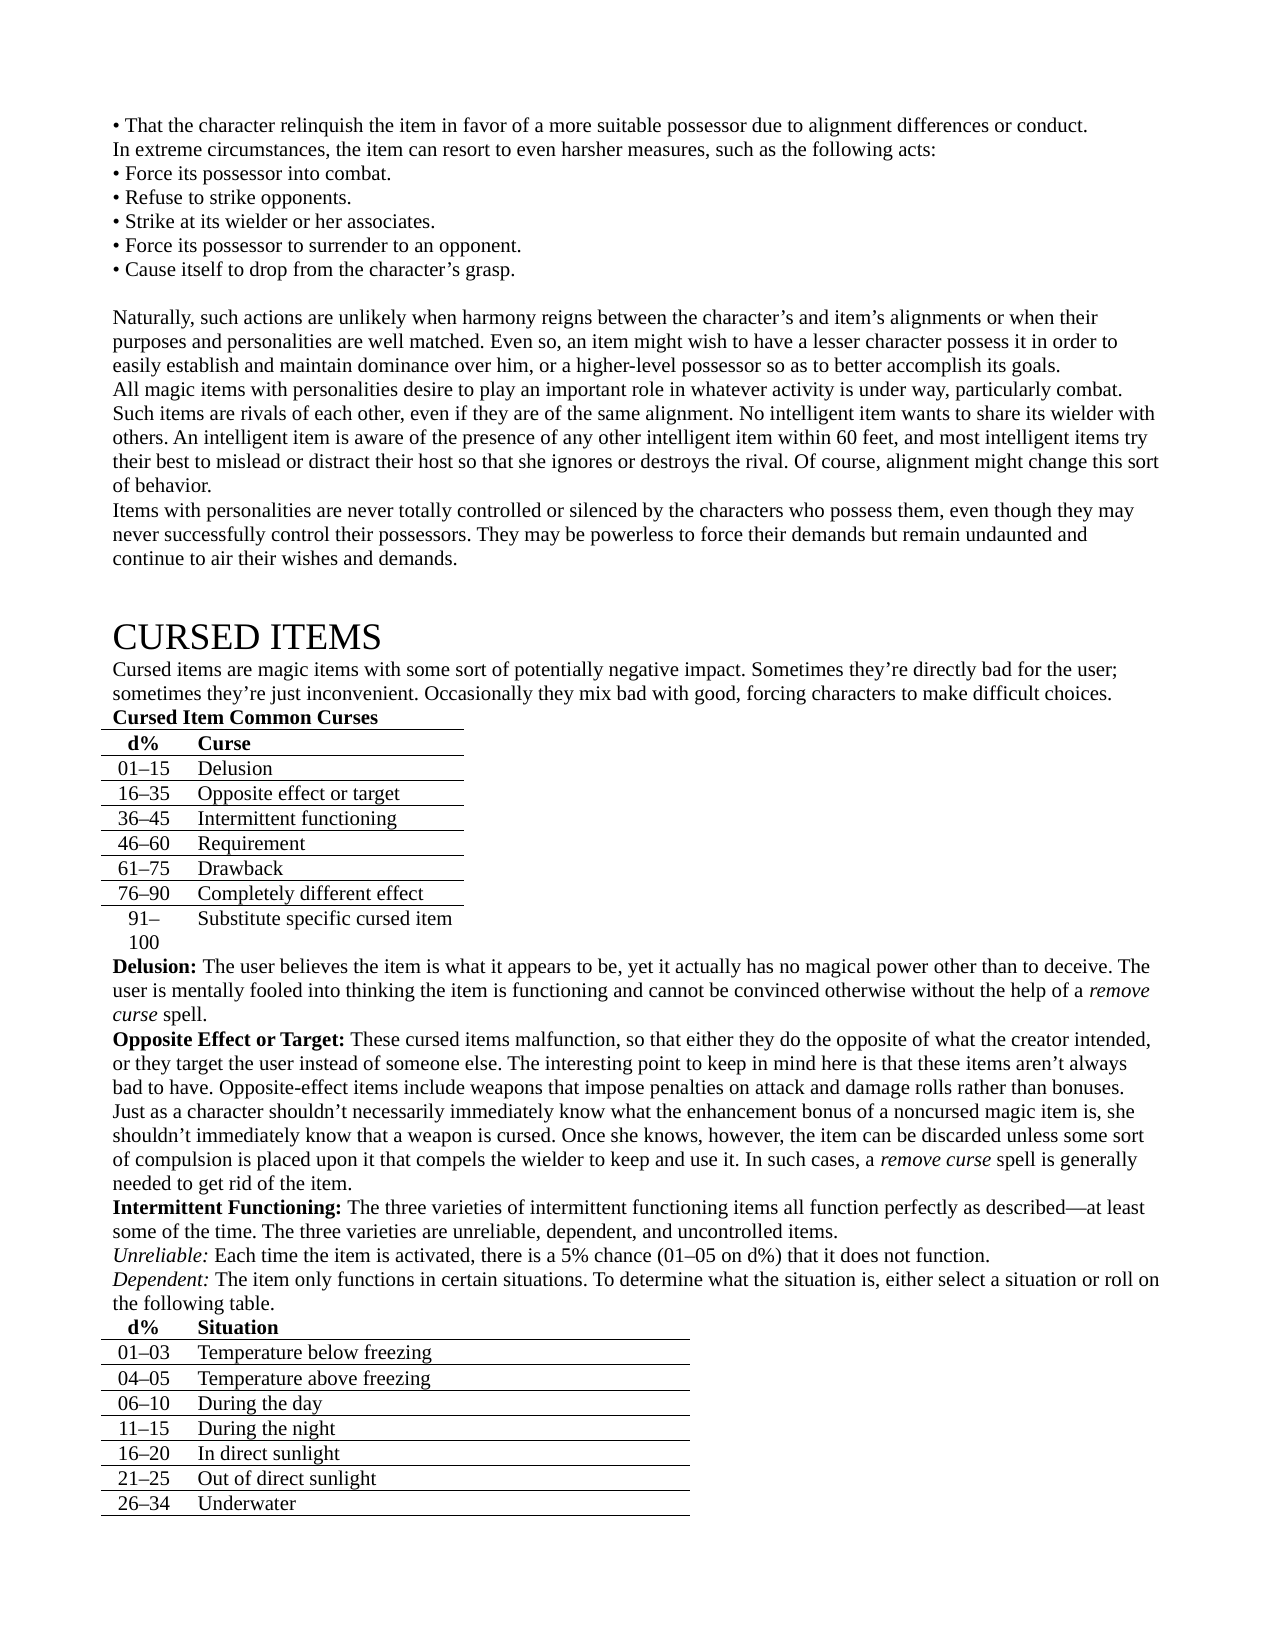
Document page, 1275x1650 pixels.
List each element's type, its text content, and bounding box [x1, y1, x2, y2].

table_cell Delusion [186, 756, 464, 779]
table_cell d% [101, 730, 186, 754]
table_cell Completely different effect [186, 881, 464, 905]
text • Force its possessor into combat. [112, 161, 1162, 185]
table_cell During the day [186, 1391, 689, 1414]
table_cell During the night [186, 1416, 689, 1440]
text Delusion: The user believes the item is what it appears to be, yet it actually has no magical power other than to deceive. The user is mentally fooled into thinking the item is functioning and cannot be convinced otherwise without the help of a remove curse spell. [112, 954, 1162, 1026]
text • Force its possessor to surrender to an opponent. [112, 233, 1162, 257]
text Naturally, such actions are unlikely when harmony reigns between the character’s and item’s alignments or when their purposes and personalities are well matched. Even so, an item might wish to have a lesser character possess it in order to easily establish and maintain dominance over him, or a higher-level possessor so as to better accomplish its goals. [112, 305, 1162, 377]
text Dependent: The item only functions in certain situations. To determine what the situation is, either select a situation or roll on the following table. [112, 1267, 1162, 1315]
text • That the character relinquish the item in favor of a more suitable possessor due to alignment differences or conduct. [112, 112, 1162, 137]
table_cell 04–05 [101, 1365, 186, 1389]
table_cell Temperature above freezing [186, 1365, 689, 1389]
text In extreme circumstances, the item can resort to even harsher measures, such as the following acts: [112, 137, 1162, 161]
table_cell Underwater [186, 1491, 689, 1515]
text All magic items with personalities desire to play an important role in whatever activity is under way, particularly combat. Such items are rivals of each other, even if they are of the same alignment. No intelligent item wants to share its wielder with others. An intelligent item is aware of the presence of any other intelligent item within 60 feet, and most intelligent items try their best to mislead or distract their host so that she ignores or destroys the rival. Of course, alignment might change this sort of behavior. [112, 377, 1162, 497]
table_cell 91–100 [101, 906, 186, 954]
table_cell 36–45 [101, 806, 186, 830]
table_header Situation [186, 1315, 689, 1339]
table_cell Drawback [186, 856, 464, 880]
table_cell Opposite effect or target [186, 781, 464, 805]
table_header d% [101, 1315, 186, 1339]
text • Strike at its wielder or her associates. [112, 209, 1162, 233]
table_cell Curse [186, 730, 464, 754]
table_cell 01–15 [101, 756, 186, 779]
table_cell 11–15 [101, 1416, 186, 1440]
text Items with personalities are never totally controlled or silenced by the characters who possess them, even though they may never successfully control their possessors. They may be powerless to force their demands but remain undaunted and continue to air their wishes and demands. [112, 497, 1162, 570]
table_cell 26–34 [101, 1491, 186, 1515]
text CURSED ITEMS [112, 614, 1162, 657]
text Intermittent Functioning: The three varieties of intermittent functioning items all function perfectly as described—at least some of the time. The three varieties are unreliable, dependent, and uncontrolled items. [112, 1195, 1162, 1243]
table_cell Temperature below freezing [186, 1340, 689, 1364]
text Cursed items are magic items with some sort of potentially negative impact. Sometimes they’re directly bad for the user; sometimes they’re just inconvenient. Occasionally they mix bad with good, forcing characters to make difficult choices. [112, 657, 1162, 705]
text Unreliable: Each time the item is activated, there is a 5% chance (01–05 on d%) that it does not function. [112, 1243, 1162, 1267]
table_cell Substitute specific cursed item [186, 906, 464, 954]
table_cell In direct sunlight [186, 1441, 689, 1465]
table_cell 01–03 [101, 1340, 186, 1364]
table_cell 21–25 [101, 1466, 186, 1490]
table_cell 76–90 [101, 881, 186, 905]
table_cell Intermittent functioning [186, 806, 464, 830]
table_header Cursed Item Common Curses [101, 705, 464, 729]
table_cell Requirement [186, 831, 464, 855]
table_cell Out of direct sunlight [186, 1466, 689, 1490]
table_cell 16–20 [101, 1441, 186, 1465]
table_cell 61–75 [101, 856, 186, 880]
text • Refuse to strike opponents. [112, 185, 1162, 209]
text Opposite Effect or Target: These cursed items malfunction, so that either they do the opposite of what the creator intended, or they target the user instead of someone else. The interesting point to keep in mind here is that these items aren’t always bad to have. Opposite-effect items include weapons that impose penalties on attack and damage rolls rather than bonuses. Just as a character shouldn’t necessarily immediately know what the enhancement bonus of a noncursed magic item is, she shouldn’t immediately know that a weapon is cursed. Once she knows, however, the item can be discarded unless some sort of compulsion is placed upon it that compels the wielder to keep and use it. In such cases, a remove curse spell is generally needed to get rid of the item. [112, 1026, 1162, 1195]
table_cell 16–35 [101, 781, 186, 805]
text • Cause itself to drop from the character’s grasp. [112, 257, 1162, 281]
table_cell 06–10 [101, 1391, 186, 1414]
table_cell 46–60 [101, 831, 186, 855]
